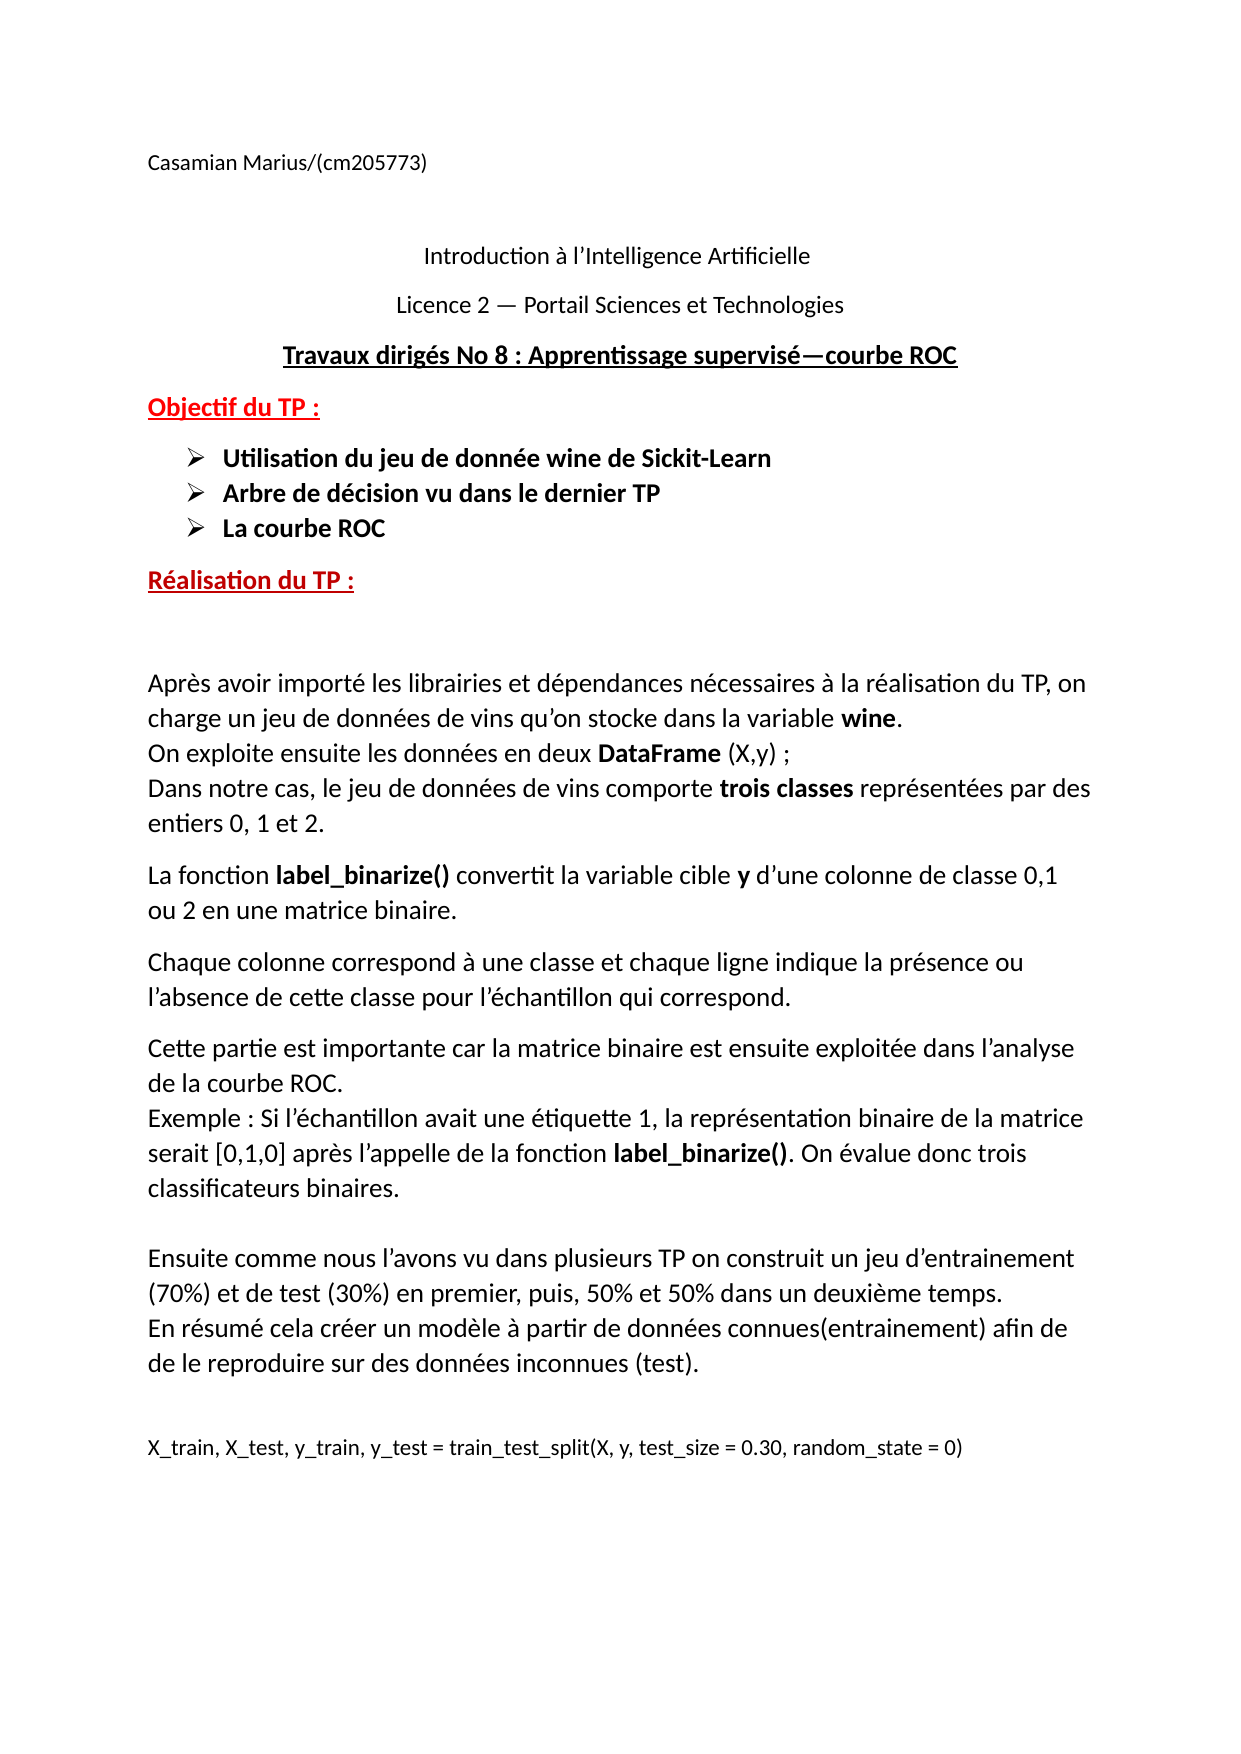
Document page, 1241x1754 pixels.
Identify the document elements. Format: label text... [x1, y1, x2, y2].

text Travaux dirigés No 8 : Apprentissage supervisé—courbe ROC [148, 338, 1093, 371]
text Chaque colonne correspond à une classe et chaque ligne indique la présence ou l’absence de cette classe pour l’échantillon qui correspond. [148, 945, 1093, 1013]
text Licence 2 — Portail Sciences et Technologies [148, 289, 1093, 320]
list La courbe ROC [185, 512, 1093, 544]
text Objectif du TP : [148, 390, 1093, 423]
list Arbre de décision vu dans le dernier TP [185, 477, 1093, 509]
text Après avoir importé les librairies et dépendances nécessaires à la réalisation du TP, on charge un jeu de données de vins qu’on stocke dans la variable wine. On exploite ensuite les données en deux DataFrame (X,y) ; Dans notre cas, le jeu de données de vins comporte trois classes représentées par des entiers 0, 1 et 2. [148, 667, 1093, 839]
text Casamian Marius/(cm205773) [148, 148, 1093, 176]
text Réalisation du TP : [148, 563, 1093, 596]
text X_train, X_test, y_train, y_test = train_test_split(X, y, test_size = 0.30, random_state = 0) [148, 1398, 1093, 1461]
list Utilisation du jeu de donnée wine de Sickit-Learn [185, 442, 1093, 474]
text Cette partie est importante car la matrice binaire est ensuite exploitée dans l’analyse de la courbe ROC. Exemple : Si l’échantillon avait une étiquette 1, la représentation binaire de la matrice serait [0,1,0] après l’appelle de la fonction label_binarize(). On évalue donc trois classificateurs binaires. Ensuite comme nous l’avons vu dans plusieurs TP on construit un jeu d’entrainement (70%) et de test (30%) en premier, puis, 50% et 50% dans un deuxième temps. En résumé cela créer un modèle à partir de données connues(entrainement) afin de de le reproduire sur des données inconnues (test). [148, 1032, 1093, 1379]
text Introduction à l’Intelligence Artificielle [148, 240, 1093, 271]
text La fonction label_binarize() convertit la variable cible y d’une colonne de classe 0,1 ou 2 en une matrice binaire. [148, 858, 1093, 926]
